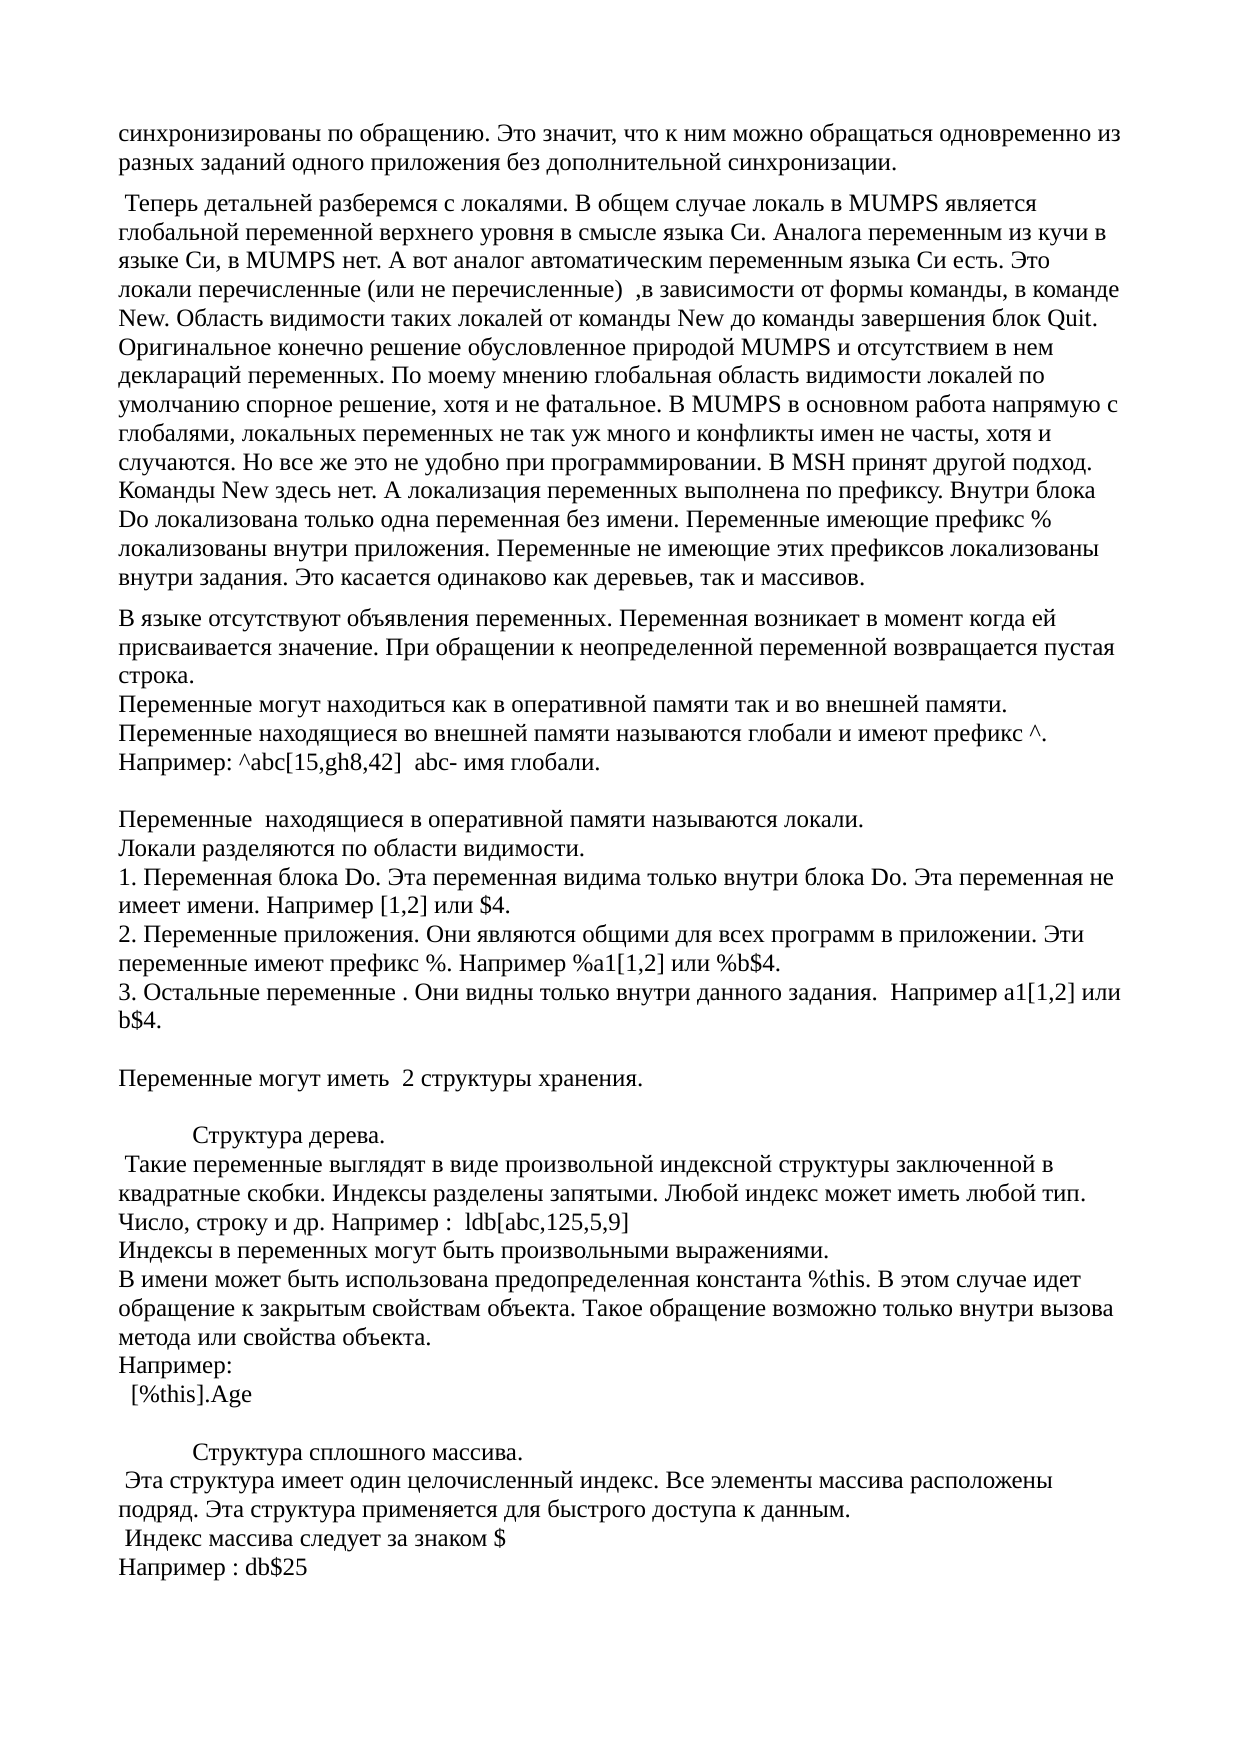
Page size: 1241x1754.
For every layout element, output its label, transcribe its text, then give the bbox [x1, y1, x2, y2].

text Локали разделяются по области видимости. [118, 833, 1122, 862]
text Переменные могут находиться как в оперативной памяти так и во внешней памяти. Переменные находящиеся во внешней памяти называются глобали и имеют префикс ^. [118, 689, 1122, 747]
text Индексы в переменных могут быть произвольными выражениями. [118, 1236, 1122, 1264]
text Переменные находящиеся в оперативной памяти называются локали. [118, 804, 1122, 833]
text Переменные могут иметь 2 структуры хранения. [118, 1063, 1122, 1092]
text 2. Переменные приложения. Они являются общими для всех программ в приложении. Эти переменные имеют префикс %. Например %a1[1,2] или %b$4. [118, 919, 1122, 977]
text Теперь детальней разберемся с локалями. В общем случае локаль в MUMPS является глобальной переменной верхнего уровня в смысле языка Си. Аналога переменным из кучи в языке Си, в MUMPS нет. А вот аналог автоматическим переменным языка Си есть. Это локали перечисленные (или не перечисленные) ,в зависимости от формы команды, в команде New. Область видимости таких локалей от команды New до команды завершения блок Quit. Оригинальное конечно решение обусловленное природой MUMPS и отсутствием в нем деклараций переменных. По моему мнению глобальная область видимости локалей по умолчанию спорное решение, хотя и не фатальное. В MUMPS в основном работа напрямую с глобалями, локальных переменных не так уж много и конфликты имен не часты, хотя и случаются. Но все же это не удобно при программировании. В MSH принят другой подход. Команды New здесь нет. А локализация переменных выполнена по префиксу. Внутри блока Do локализована только одна переменная без имени. Переменные имеющие префикс % локализованы внутри приложения. Переменные не имеющие этих префиксов локализованы внутри задания. Это касается одинаково как деревьев, так и массивов. [118, 188, 1122, 591]
text 3. Остальные переменные . Они видны только внутри данного задания. Например a1[1,2] или b$4. [118, 977, 1122, 1034]
text [%this].Age [118, 1379, 1122, 1408]
text Структура сплошного массива. [118, 1437, 1122, 1466]
text Индекс массива следует за знаком $ [118, 1523, 1122, 1552]
text 1. Переменная блока Do. Эта переменная видима только внутри блока Do. Эта переменная не имеет имени. Например [1,2] или $4. [118, 862, 1122, 919]
text Эта структура имеет один целочисленный индекс. Все элементы массива расположены подряд. Эта структура применяется для быстрого доступа к данным. [118, 1466, 1122, 1523]
text Например : db$25 [118, 1552, 1122, 1581]
text Структура дерева. [118, 1121, 1122, 1149]
text В языке отсутствуют объявления переменных. Переменная возникает в момент когда ей присваивается значение. При обращении к неопределенной переменной возвращается пустая строка. [118, 603, 1122, 689]
text В имени может быть использована предопределенная константа %this. В этом случае идет обращение к закрытым свойствам объекта. Такое обращение возможно только внутри вызова метода или свойства объекта. [118, 1264, 1122, 1351]
text Например: [118, 1351, 1122, 1379]
text Такие переменные выглядят в виде произвольной индексной структуры заключенной в квадратные скобки. Индексы разделены запятыми. Любой индекс может иметь любой тип. Число, строку и др. Например : ldb[abc,125,5,9] [118, 1149, 1122, 1236]
text Например: ^abc[15,gh8,42] abc- имя глобали. [118, 747, 1122, 776]
